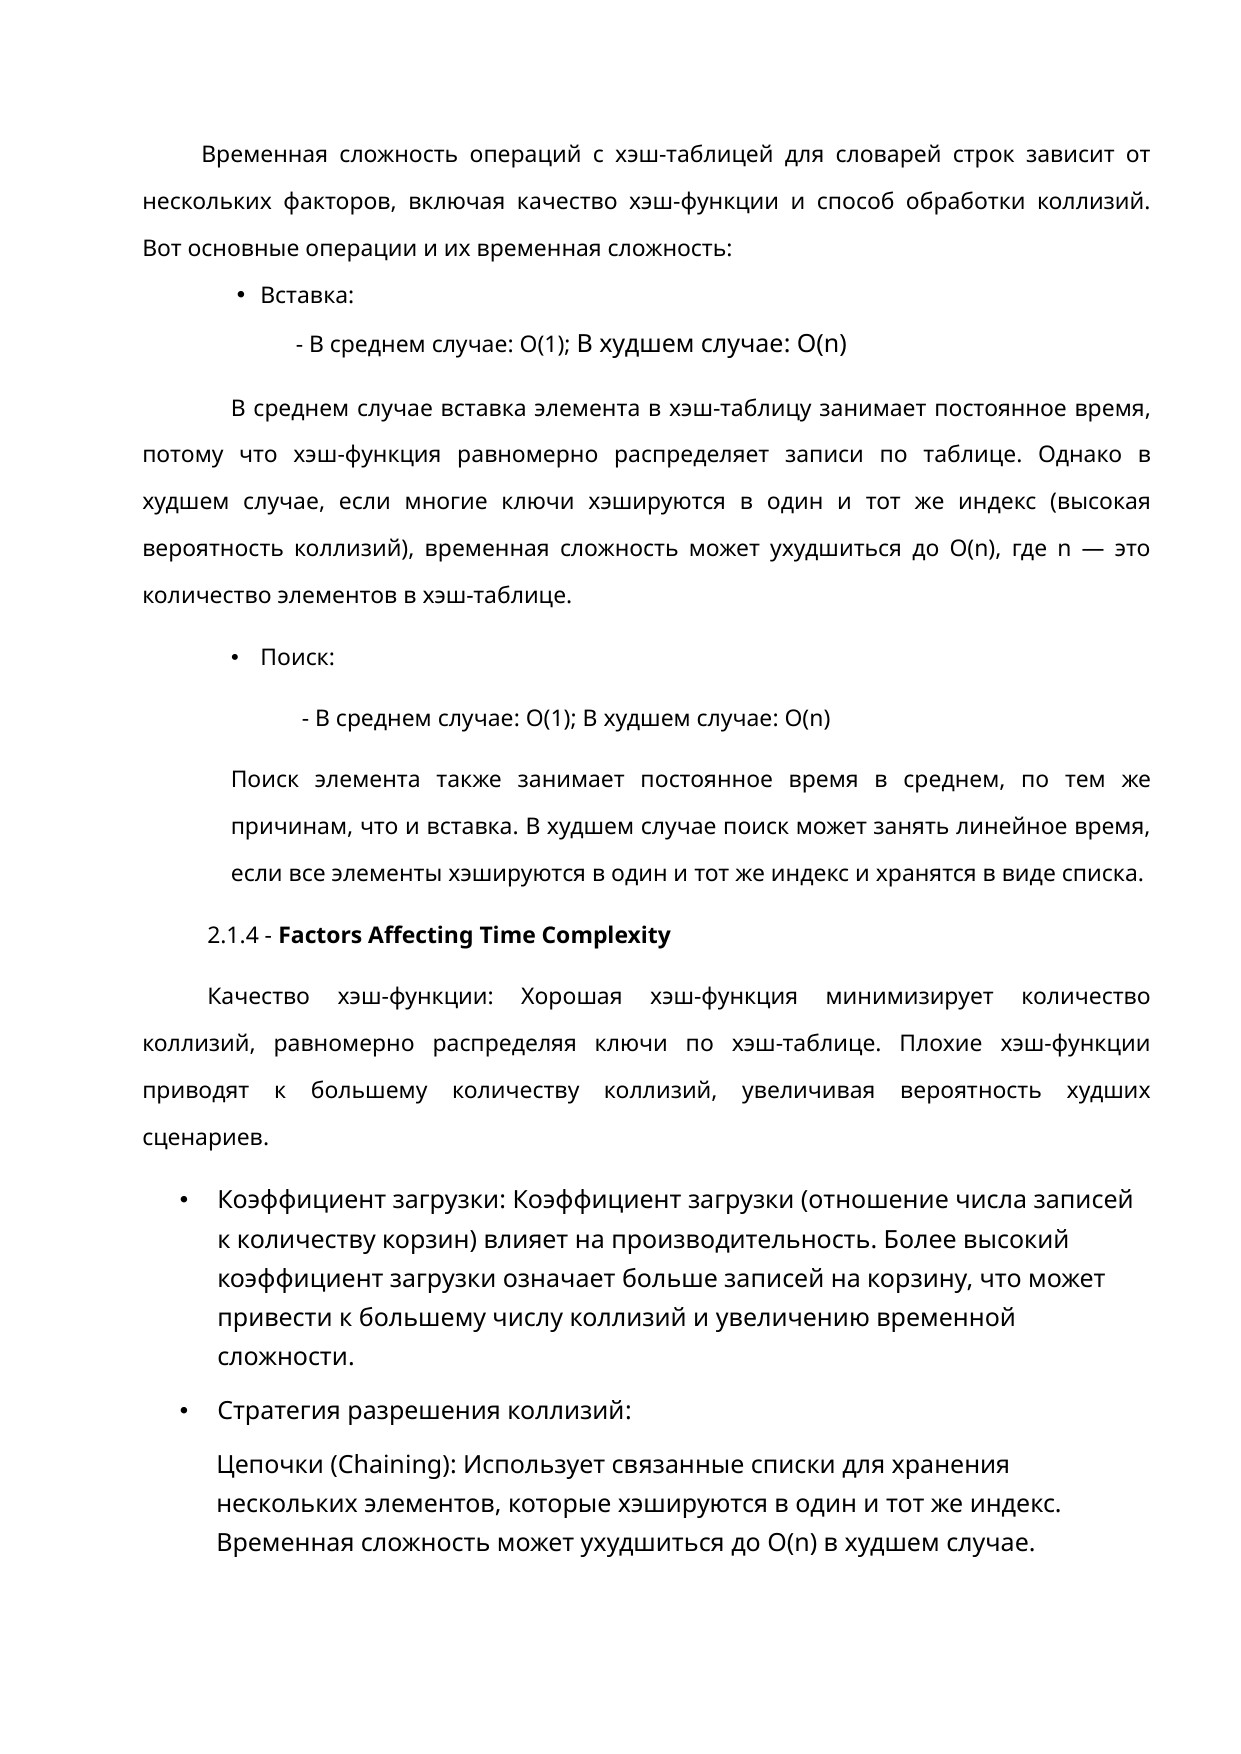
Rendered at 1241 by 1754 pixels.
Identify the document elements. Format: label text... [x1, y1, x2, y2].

subtitle Поиск: [231, 641, 1152, 672]
subtitle 2.1.4 - Factors Affecting Time Complexity [142, 919, 1152, 950]
list Цепочки (Chaining): Использует связанные списки для хранения нескольких элементов, которые хэшируются в один и тот же индекс. Временная сложность может ухудшиться до O(n) в худшем случае. [186, 1446, 1152, 1559]
list Коэффициент загрузки: Коэффициент загрузки (отношение числа записей к количеству корзин) влияет на производительность. Более высокий коэффициент загрузки означает больше записей на корзину, что может привести к большему числу коллизий и увеличению временной сложности. [179, 1182, 1152, 1373]
subtitle Качество хэш-функции: Хорошая хэш-функция минимизирует количество коллизий, равномерно распределяя ключи по хэш-таблице. Плохие хэш-функции приводят к большему количеству коллизий, увеличивая вероятность худших сценариев. [142, 980, 1152, 1152]
subtitle Вставка: [237, 279, 1152, 310]
subtitle В среднем случае вставка элемента в хэш-таблицу занимает постоянное время, потому что хэш-функция равномерно распределяет записи по таблице. Однако в худшем случае, если многие ключи хэшируются в один и тот же индекс (высокая вероятность коллизий), временная сложность может ухудшиться до O(n), где n — это количество элементов в хэш-таблице. [142, 392, 1152, 610]
subtitle Поиск элемента также занимает постоянное время в среднем, по тем же причинам, что и вставка. В худшем случае поиск может занять линейное время, если все элементы хэшируются в один и тот же индекс и хранятся в виде списка. [195, 763, 1152, 888]
subtitle - В среднем случае: O(1); В худшем случае: O(n) [260, 326, 1152, 360]
list Стратегия разрешения коллизий: [179, 1393, 1152, 1427]
subtitle - В среднем случае: O(1); В худшем случае: O(n) [266, 702, 1152, 733]
subtitle Временная сложность операций с хэш-таблицей для словарей строк зависит от нескольких факторов, включая качество хэш-функции и способ обработки коллизий. Вот основные операции и их временная сложность: [142, 138, 1152, 263]
